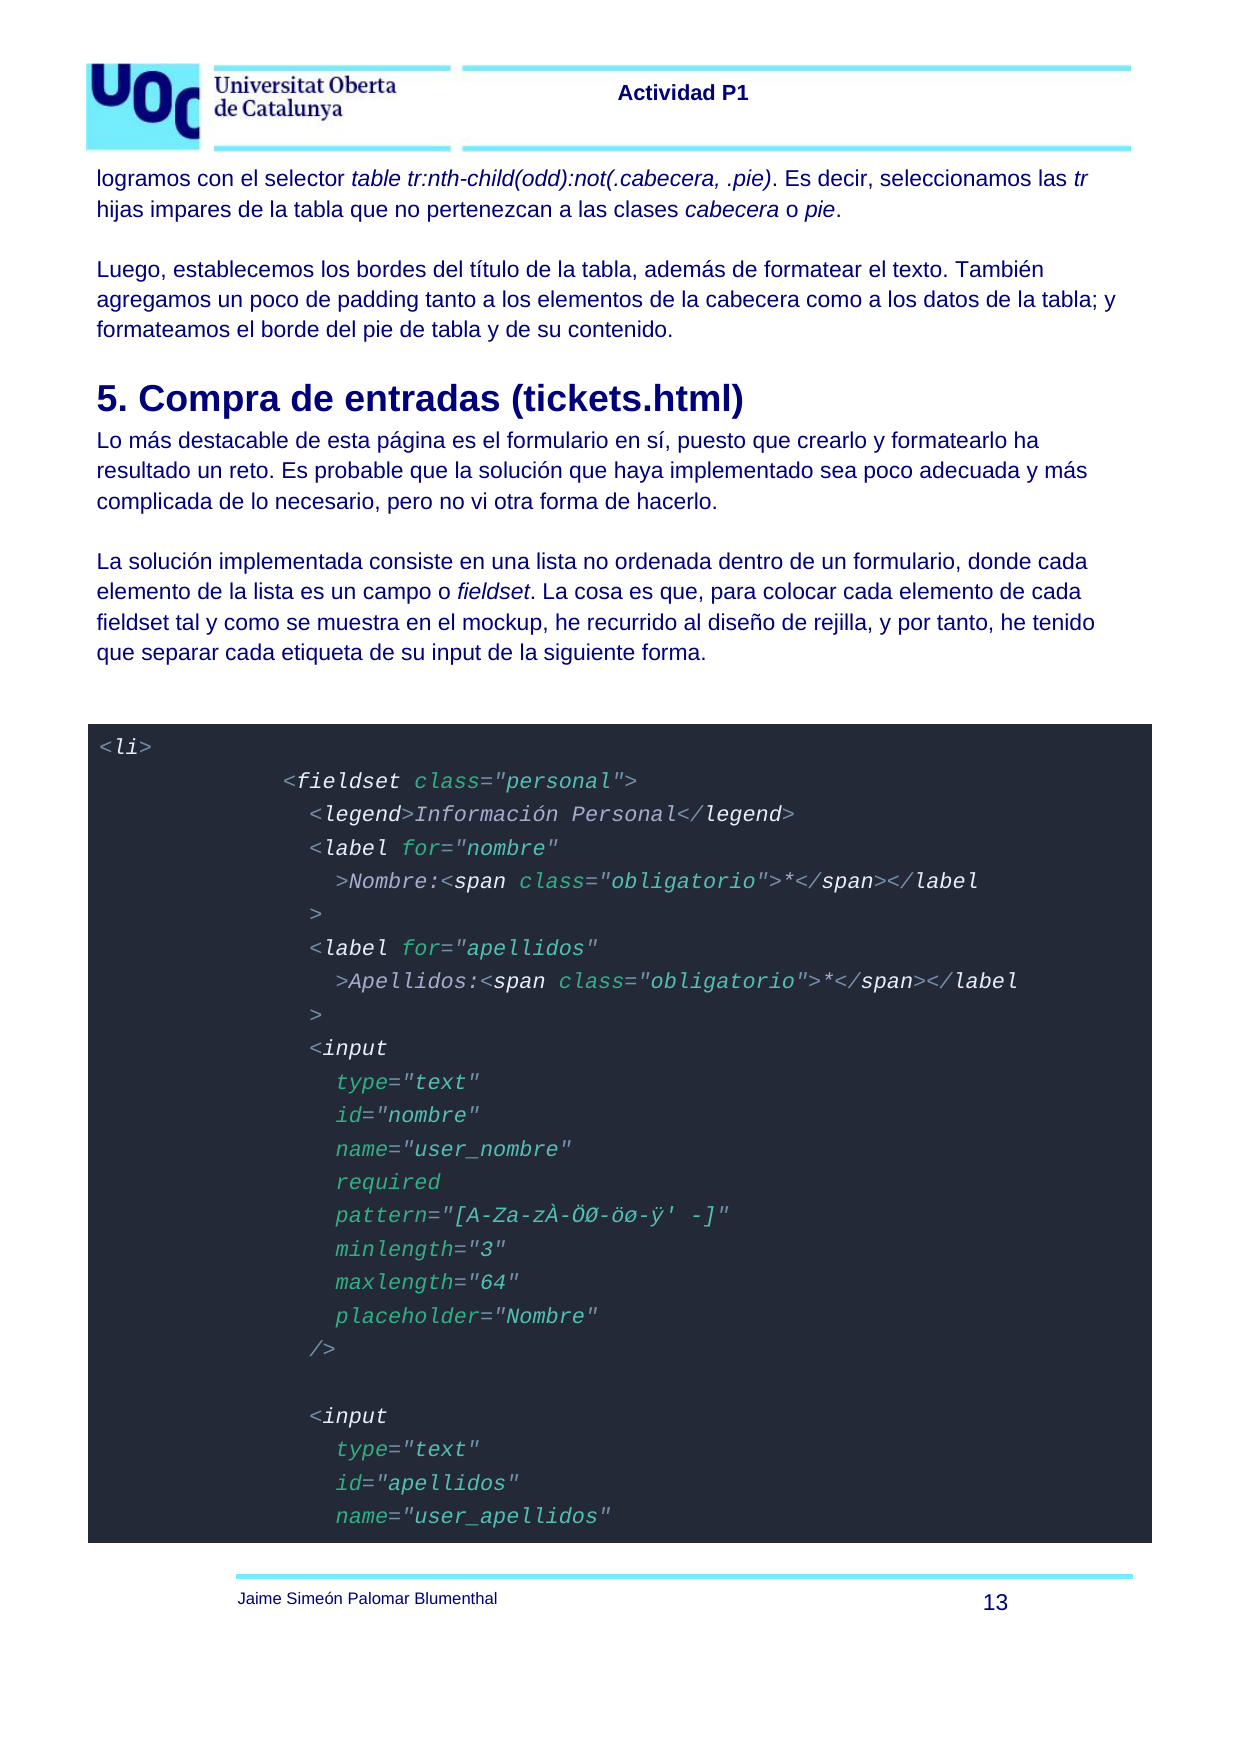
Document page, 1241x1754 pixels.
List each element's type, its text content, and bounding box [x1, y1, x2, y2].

subtitle 5. Compra de entradas (tickets.html) [96, 376, 1137, 419]
table_header <li> <fieldset class="personal"> <legend>Información Personal</legend> <label for="nombre" >Nombre:<span class="obligatorio">*</span></label > <label for="apellidos" >Apellidos:<span class="obligatorio">*</span></label > <input type="text" id="nombre" name="user_nombre" required pattern="[A-Za-zÀ-ÖØ-öø-ÿ' -]" minlength="3" maxlength="64" placeholder="Nombre" /> <input type="text" id="apellidos" name="user_apellidos" [90, 726, 1150, 1541]
text logramos con el selector table tr:nth-child(odd):not(.cabecera, .pie). Es decir, seleccionamos las tr hijas impares de la tabla que no pertenezcan a las clases cabecera o pie. [96, 165, 1137, 222]
text La solución implementada consiste en una lista no ordenada dentro de un formulario, donde cada elemento de la lista es un campo o fieldset. La cosa es que, para colocar cada elemento de cada fieldset tal y como se muestra en el mockup, he recurrido al diseño de rejilla, y por tanto, he tenido que separar cada etiqueta de su input de la siguiente forma. [96, 548, 1137, 665]
text Lo más destacable de esta página es el formulario en sí, puesto que crearlo y formatearlo ha resultado un reto. Es probable que la solución que haya implementado sea poco adecuada y más complicada de lo necesario, pero no vi otra forma de hacerlo. [96, 427, 1137, 514]
picture [100, 63, 1132, 152]
text Luego, establecemos los bordes del título de la tabla, además de formatear el texto. También agregamos un poco de padding tanto a los elementos de la cabecera como a los datos de la tabla; y formateamos el borde del pie de tabla y de su contenido. [96, 256, 1137, 343]
